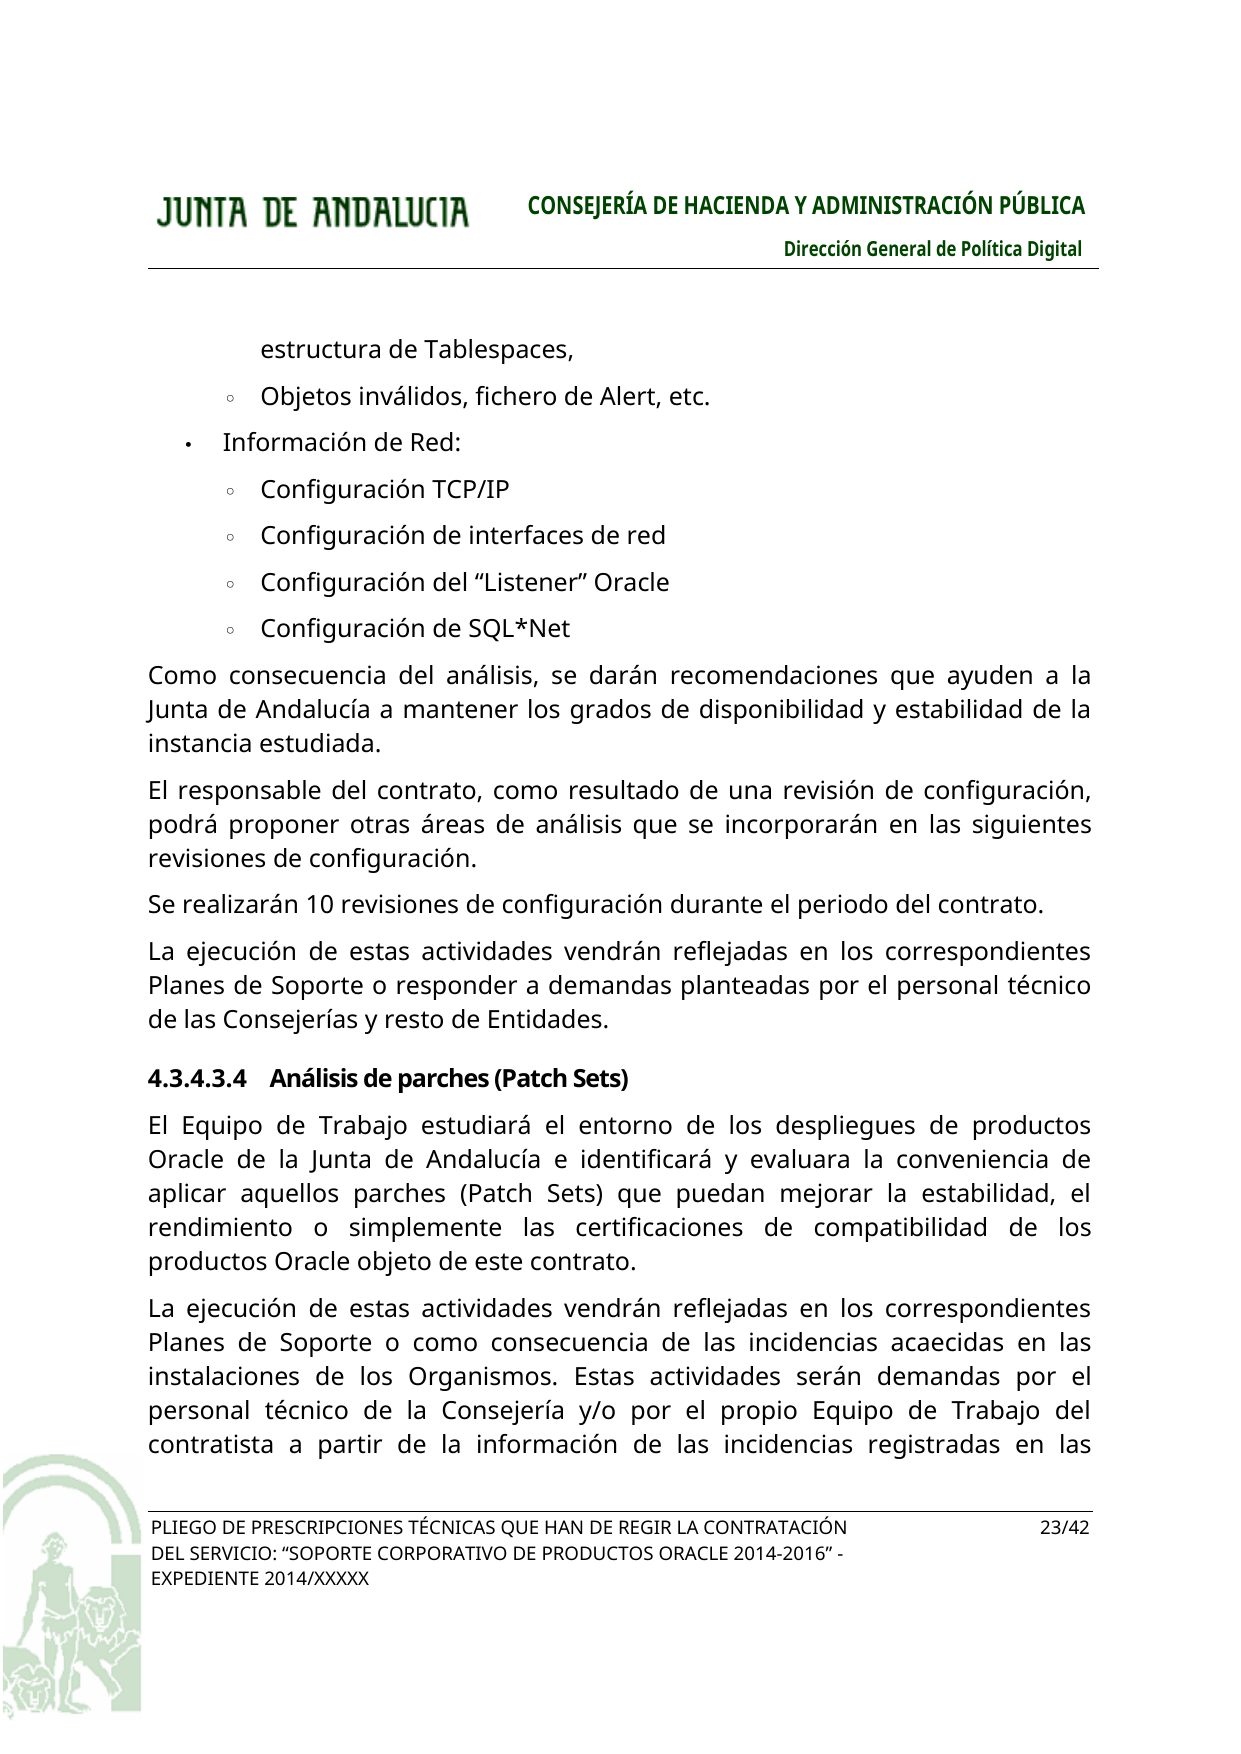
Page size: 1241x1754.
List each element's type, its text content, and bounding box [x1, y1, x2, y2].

picture [2, 1454, 144, 1722]
text La ejecución de estas actividades vendrán reflejadas en los correspondientes Planes de Soporte o como consecuencia de las incidencias acaecidas en las instalaciones de los Organismos. Estas actividades serán demandas por el personal técnico de la Consejería y/o por el propio Equipo de Trabajo del contratista a partir de la información de las incidencias registradas en las [148, 1290, 1093, 1461]
list Objetos inválidos, fichero de Alert, etc. [223, 378, 1093, 412]
list estructura de Tablespaces, [223, 332, 1093, 366]
text Como consecuencia del análisis, se darán recomendaciones que ayuden a la Junta de Andalucía a mantener los grados de disponibilidad y estabilidad de la instancia estudiada. [148, 658, 1093, 760]
list Información de Red: [185, 425, 1093, 459]
text Se realizarán 10 revisiones de configuración durante el periodo del contrato. [148, 887, 1093, 921]
list Configuración TCP/IP [223, 471, 1093, 506]
list Configuración de interfaces de red [223, 518, 1093, 552]
text El Equipo de Trabajo estudiará el entorno de los despliegues de productos Oracle de la Junta de Andalucía e identificará y evaluara la conveniencia de aplicar aquellos parches (Patch Sets) que puedan mejorar la estabilidad, el rendimiento o simplemente las certificaciones de compatibilidad de los productos Oracle objeto de este contrato. [148, 1107, 1093, 1278]
picture [156, 197, 471, 229]
text La ejecución de estas actividades vendrán reflejadas en los correspondientes Planes de Soporte o responder a demandas planteadas por el personal técnico de las Consejerías y resto de Entidades. [148, 934, 1093, 1036]
text El responsable del contrato, como resultado de una revisión de configuración, podrá proponer otras áreas de análisis que se incorporarán en las siguientes revisiones de configuración. [148, 772, 1093, 874]
list Configuración del “Listener” Oracle [223, 564, 1093, 599]
list Configuración de SQL*Net [223, 611, 1093, 645]
subtitle Análisis de parches (Patch Sets) [148, 1061, 1093, 1095]
